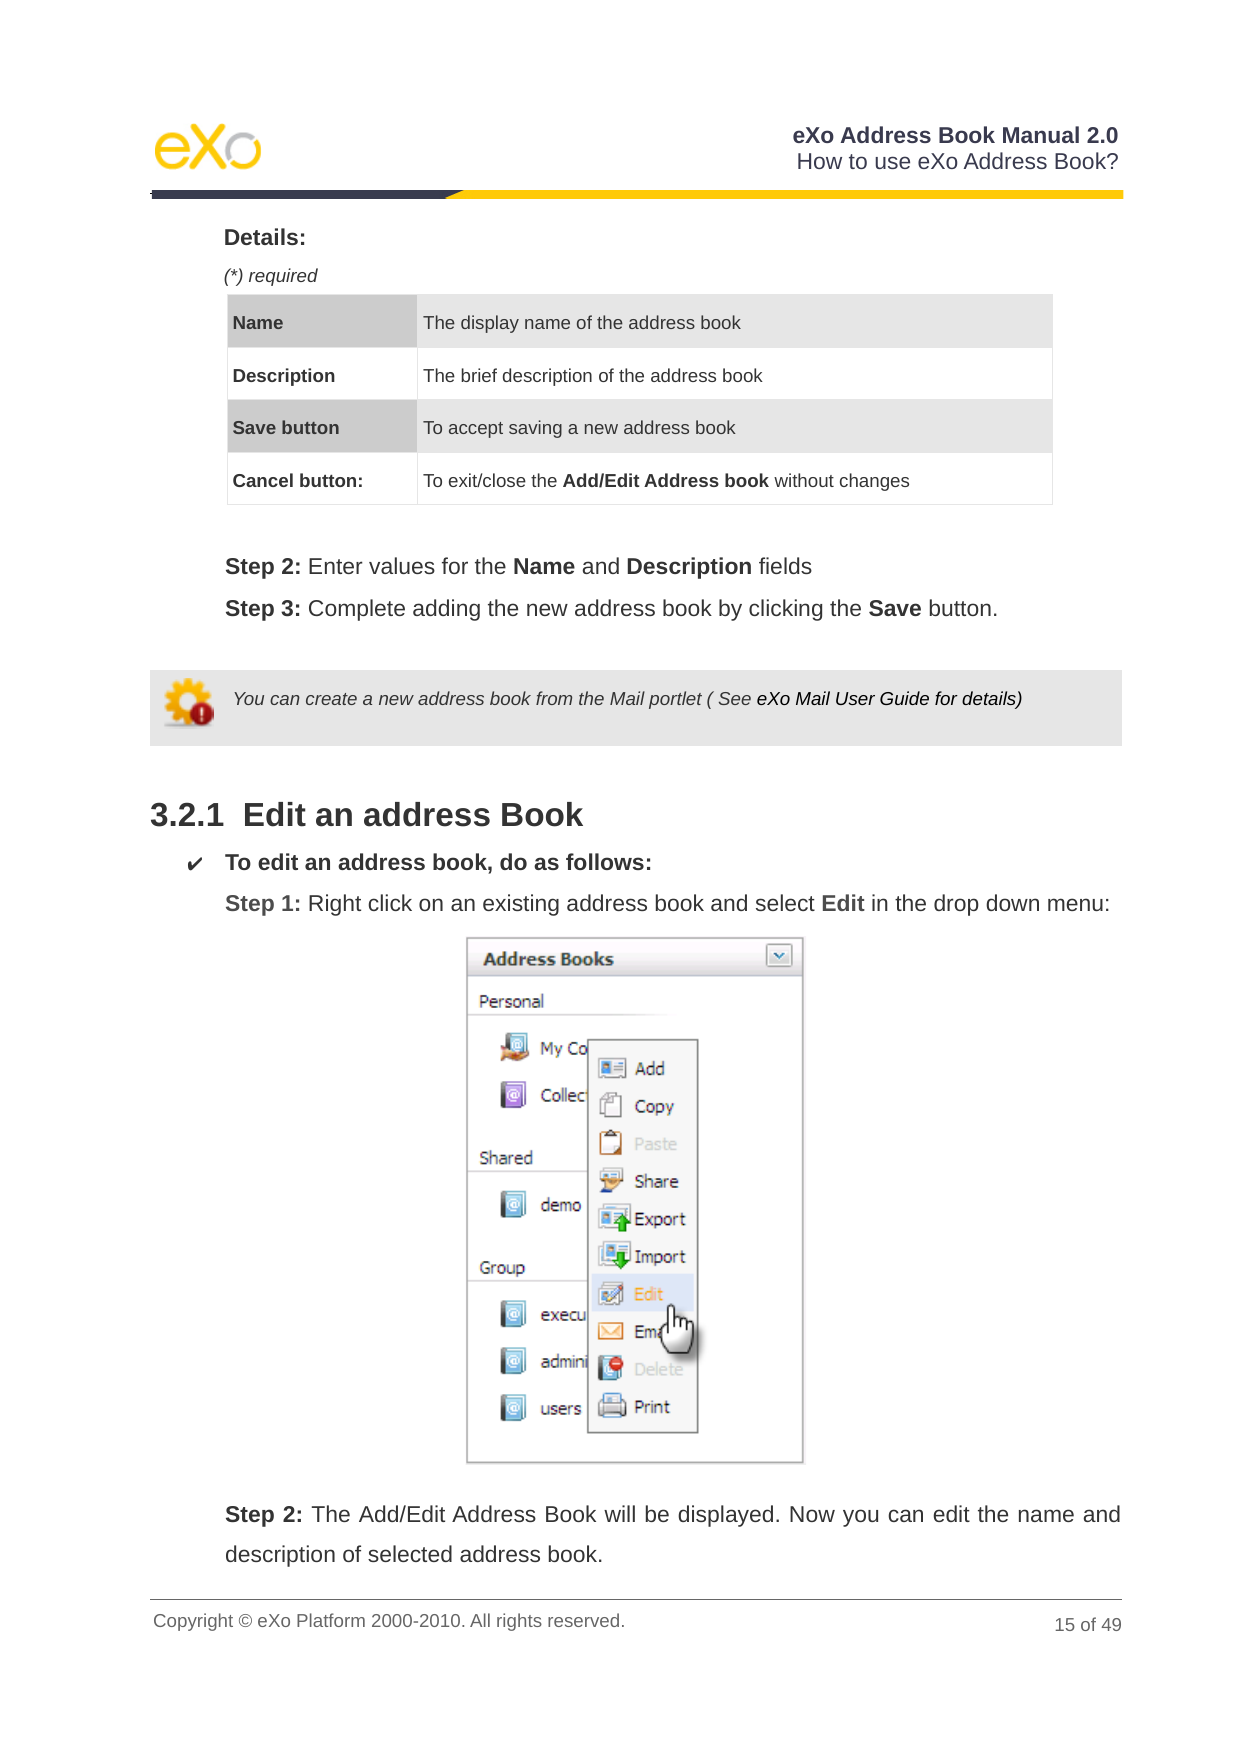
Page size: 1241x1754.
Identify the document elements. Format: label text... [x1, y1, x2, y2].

list Step 2: The Add/Edit Address Book will be displayed. Now you can edit the name and description of selected address book. [187, 1501, 1122, 1567]
table_cell Save button [228, 400, 417, 452]
table_cell Cancel button: [228, 453, 417, 504]
table_header Name [228, 295, 417, 347]
picture [155, 123, 262, 170]
table_cell To exit/close the Add/Edit Address book without changes [418, 453, 1052, 504]
table_cell To accept saving a new address book [418, 400, 1052, 452]
table_header You can create a new address book from the Mail portlet ( See eXo Mail User Guide for details) [226, 670, 1122, 746]
list Step 2: Enter values for the Name and Description fields [187, 553, 1122, 580]
picture [163, 678, 214, 729]
table_header [150, 670, 226, 746]
list Details: [186, 223, 1122, 250]
table_cell The brief description of the address book [418, 348, 1052, 399]
table_header The display name of the address book [418, 295, 1052, 347]
list Step 3: Complete adding the new address book by clicking the Save button. [187, 595, 1122, 621]
subtitle Edit an address Book [150, 795, 1122, 834]
picture [151, 190, 1124, 199]
list To edit an address book, do as follows: [187, 849, 1122, 875]
list (*) required [186, 265, 1122, 286]
picture [465, 936, 807, 1465]
list Step 1: Right click on an existing address book and select Edit in the drop down menu: [187, 890, 1122, 916]
table_cell Description [228, 348, 417, 399]
